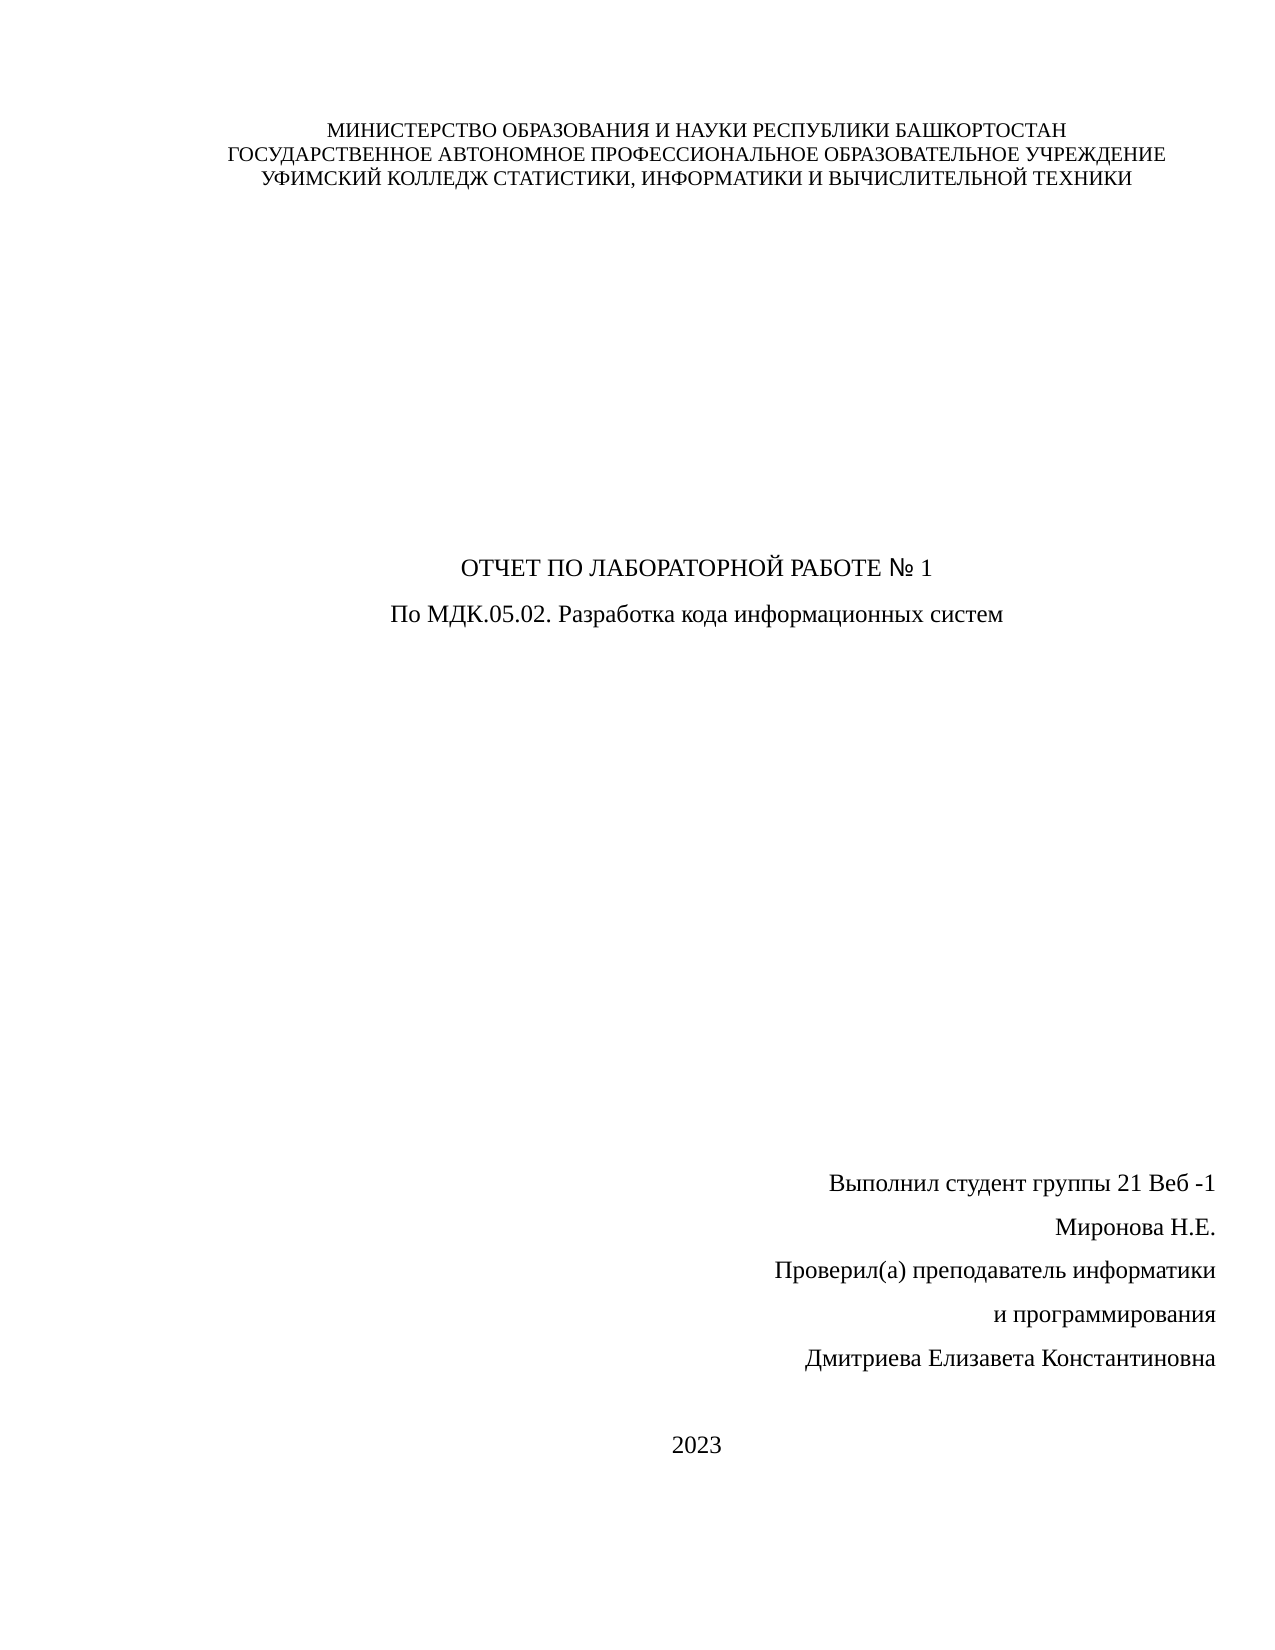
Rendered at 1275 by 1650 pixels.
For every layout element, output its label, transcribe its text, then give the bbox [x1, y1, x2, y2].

text Выполнил студент группы 21 Веб -1 [177, 1153, 1216, 1197]
text Проверил(а) преподаватель информатики [177, 1240, 1216, 1284]
text Дмитриева Елизавета Константиновна [177, 1328, 1216, 1372]
text 2023 [177, 1415, 1216, 1459]
text МИНИСТЕРСТВО ОБРАЗОВАНИЯ и науки РЕСПУБЛИКИ БАШКОРТОСТАН [177, 118, 1216, 142]
text Миронова Н.Е. [177, 1197, 1216, 1240]
text УФИМСКИЙ КОЛЛЕДЖ СТАТИСТИКИ, ИНФОРМАТИКИ И ВЫЧИСЛИТЕЛЬНОЙ ТЕХНИКИ [177, 166, 1216, 190]
text По МДК.05.02. Разработка кода информационных систем [177, 584, 1216, 628]
text Государственное автономное ПРОФЕССИОНАЛЬНОЕ ОБРАЗОВАТЕЛЬНОЕ УЧРЕЖДЕНИЕ [177, 142, 1216, 166]
text и программирования [177, 1284, 1216, 1328]
text ОТЧЕТ ПО ЛАБОРАТОРНОЙ РАБОТЕ № 1 [177, 540, 1216, 584]
